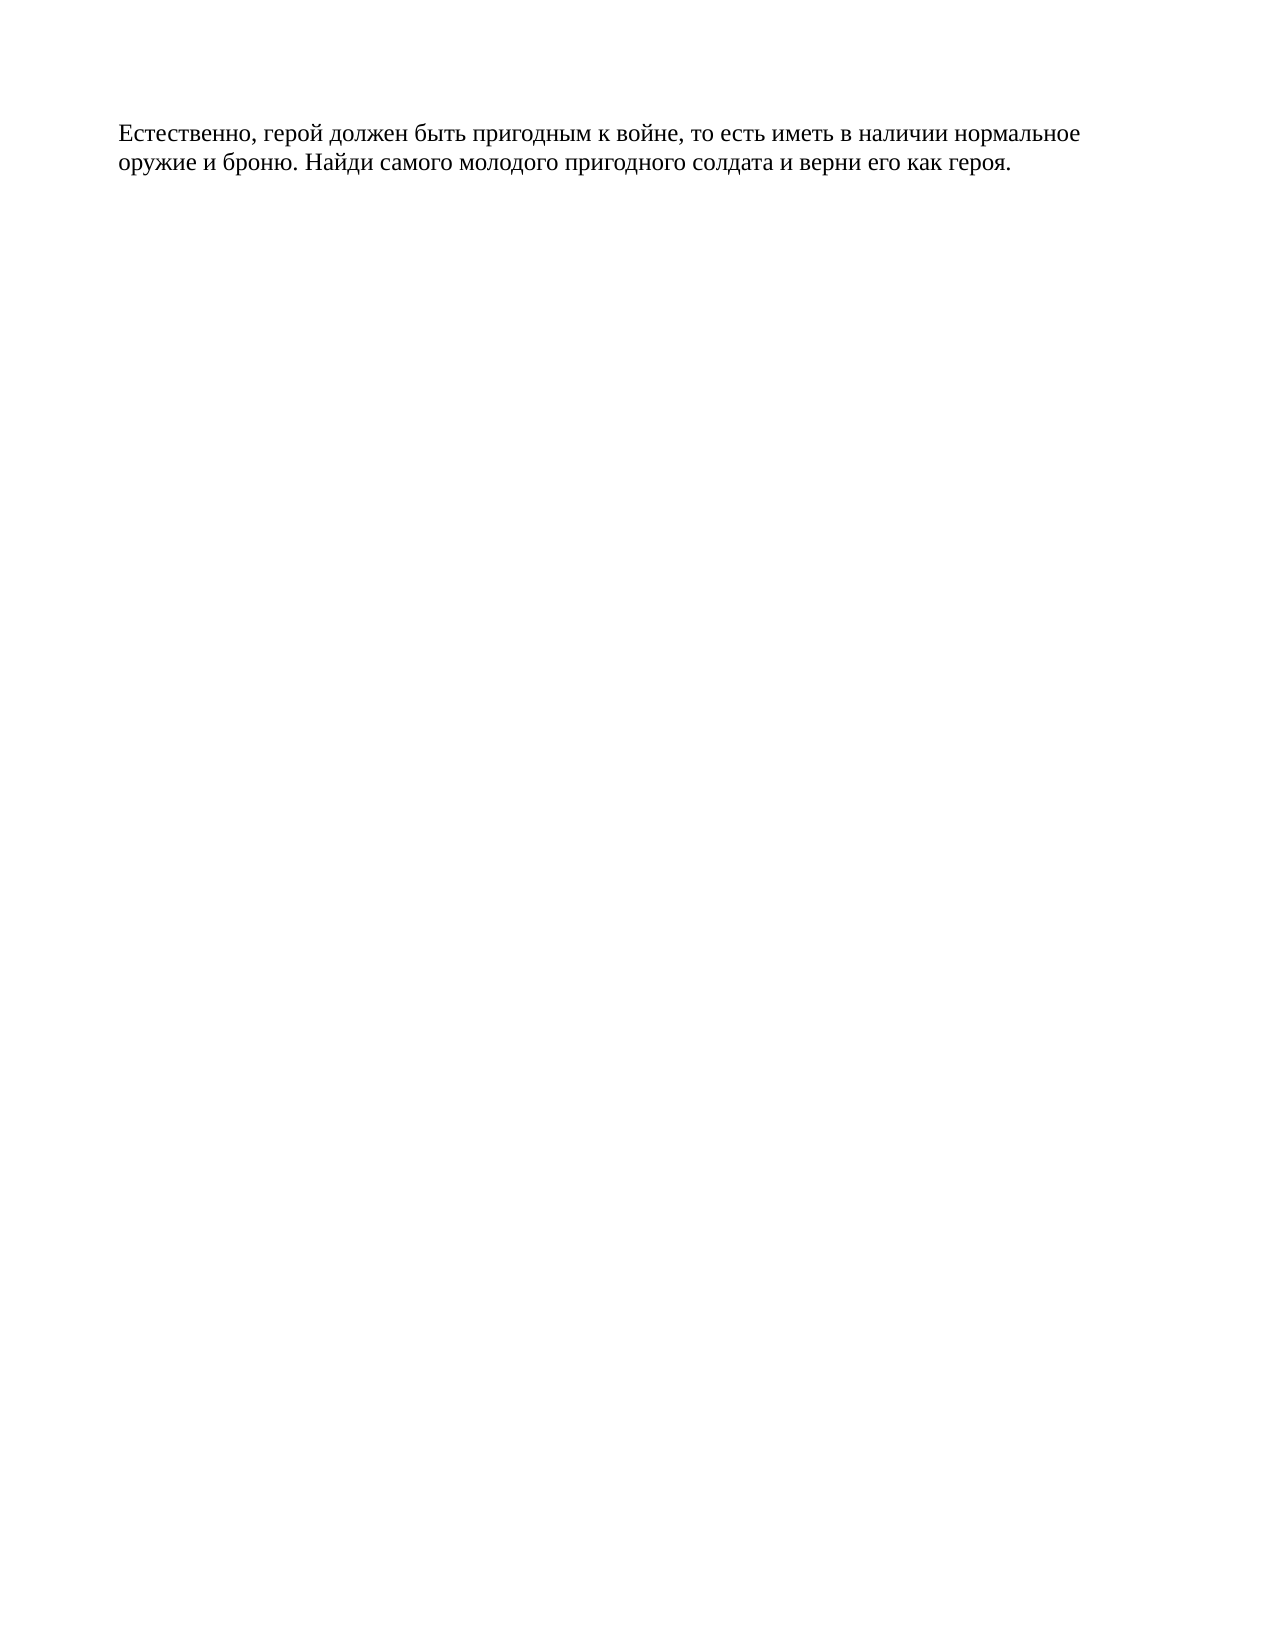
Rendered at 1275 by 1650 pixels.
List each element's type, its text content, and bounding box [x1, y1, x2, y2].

text Естественно, герой должен быть пригодным к войне, то есть иметь в наличии нормальное оружие и броню. Найди самого молодого пригодного солдата и верни его как героя. [118, 118, 1157, 176]
